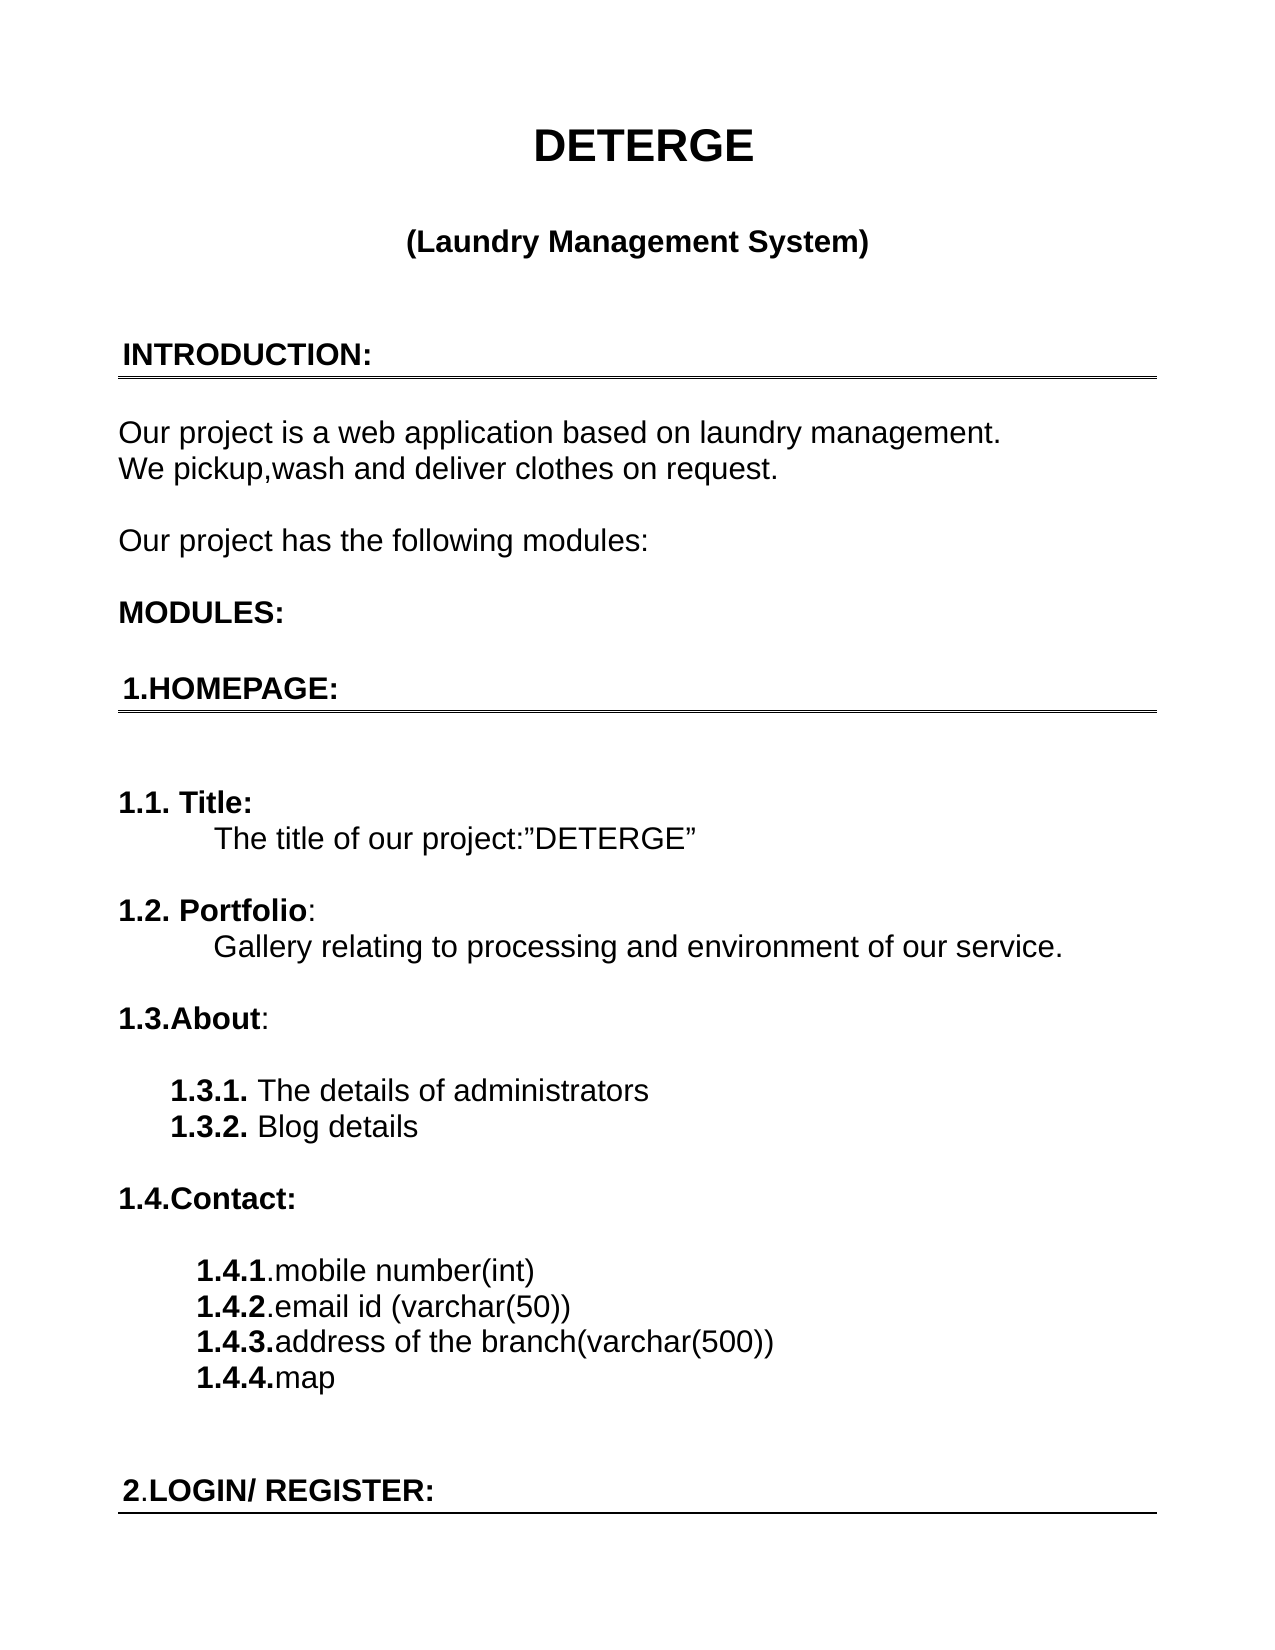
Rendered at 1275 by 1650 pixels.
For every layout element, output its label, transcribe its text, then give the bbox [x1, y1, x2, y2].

text We pickup,wash and deliver clothes on request. [118, 450, 1157, 486]
text 1.4.Contact: [118, 1180, 1157, 1216]
text 1.4.3.address of the branch(varchar(500)) [118, 1323, 1157, 1359]
text 1.4.2.email id (varchar(50)) [118, 1288, 1157, 1323]
text MODULES: [118, 594, 1157, 630]
text 1.2. Portfolio: [118, 892, 1157, 928]
text 1.3.About: [118, 1000, 1157, 1036]
text The title of our project:”DETERGE” [118, 820, 1157, 856]
text DETERGE [118, 118, 1157, 171]
text (Laundry Management System) [118, 223, 1157, 259]
text 1.3.2. Blog details [118, 1108, 1157, 1144]
text 1.1. Title: [118, 784, 1157, 820]
text Gallery relating to processing and environment of our service. [118, 928, 1157, 964]
text 1.3.1. The details of administrators [118, 1072, 1157, 1108]
text Our project has the following modules: [118, 522, 1157, 558]
text Our project is a web application based on laundry management. [118, 414, 1157, 450]
text 1.4.1.mobile number(int) [118, 1252, 1157, 1288]
text 1.4.4.map [118, 1359, 1157, 1395]
text 1.HOMEPAGE: [118, 666, 1157, 710]
text INTRODUCTION: [118, 331, 1157, 376]
text 2.LOGIN/ REGISTER: [118, 1467, 1157, 1512]
